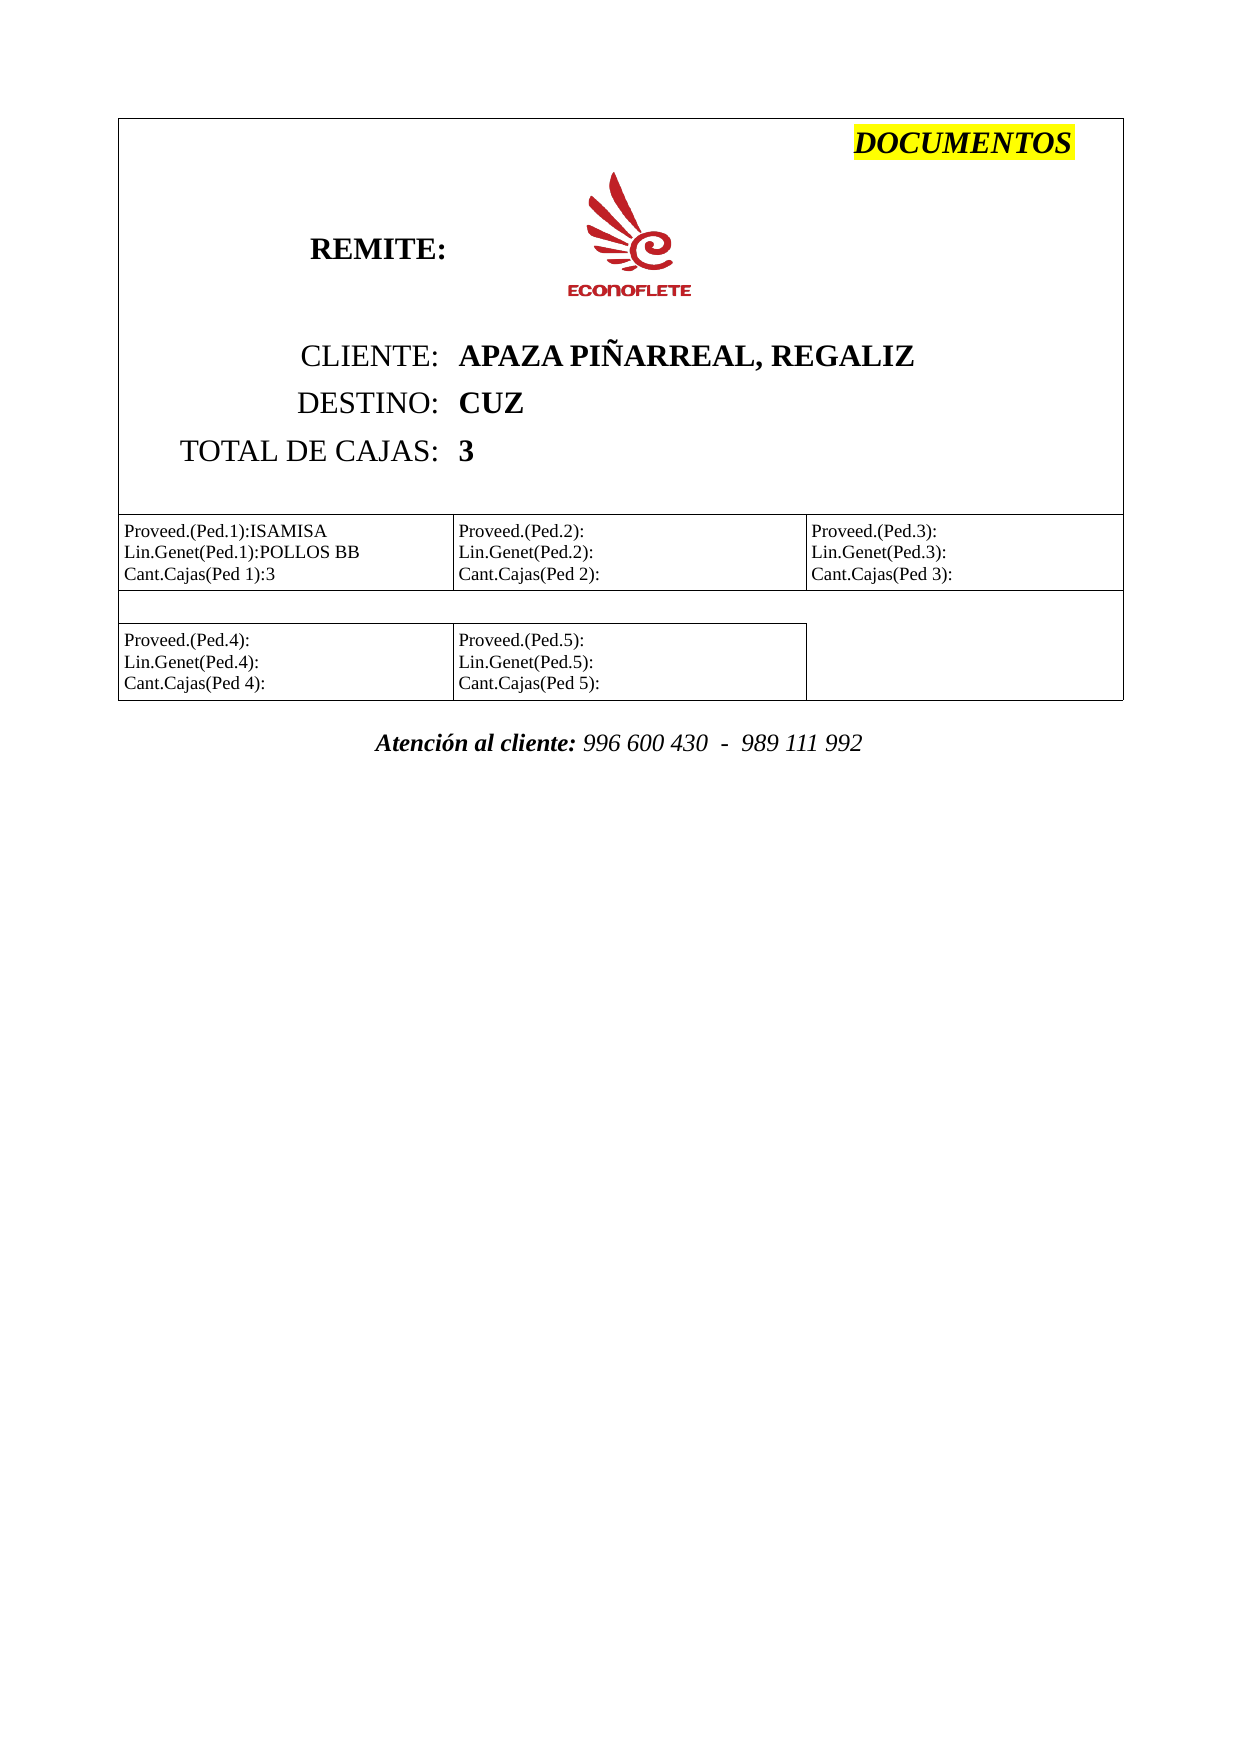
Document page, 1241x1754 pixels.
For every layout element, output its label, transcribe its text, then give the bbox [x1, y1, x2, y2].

table_cell 3 [453, 426, 1123, 474]
table_cell [806, 379, 1123, 426]
table_cell APAZA PIÑARREAL, REGALIZ [453, 332, 1123, 379]
table_cell [119, 591, 453, 623]
table_cell Proveed.(Ped.1):ISAMISA Lin.Genet(Ped.1):POLLOS BB Cant.Cajas(Ped 1):3 [119, 515, 453, 590]
table_cell [453, 166, 806, 332]
table_cell CLIENTE: [119, 332, 453, 379]
text Atención al cliente: 996 600 430 - 989 111 992 [118, 728, 1122, 757]
table_cell [807, 623, 1123, 699]
table_cell DESTINO: [119, 379, 453, 426]
table_cell TOTAL DE CAJAS: [119, 426, 453, 474]
table_cell [119, 474, 453, 514]
table_cell [806, 166, 1123, 332]
table_cell Proveed.(Ped.5): Lin.Genet(Ped.5): Cant.Cajas(Ped 5): [454, 624, 806, 699]
table_cell Proveed.(Ped.2): Lin.Genet(Ped.2): Cant.Cajas(Ped 2): [454, 515, 806, 590]
table_cell [806, 591, 1123, 623]
table_cell REMITE: [119, 166, 453, 332]
table_cell CUZ [453, 379, 806, 426]
table_cell Proveed.(Ped.4): Lin.Genet(Ped.4): Cant.Cajas(Ped 4): [119, 624, 453, 699]
table_cell Proveed.(Ped.3): Lin.Genet(Ped.3): Cant.Cajas(Ped 3): [807, 515, 1123, 590]
table_cell [806, 474, 1123, 514]
table_header [119, 119, 453, 166]
picture [552, 171, 707, 297]
table_cell [453, 591, 806, 623]
table_header [453, 119, 806, 166]
table_cell [453, 474, 806, 514]
table_header DOCUMENTOS [806, 119, 1123, 166]
